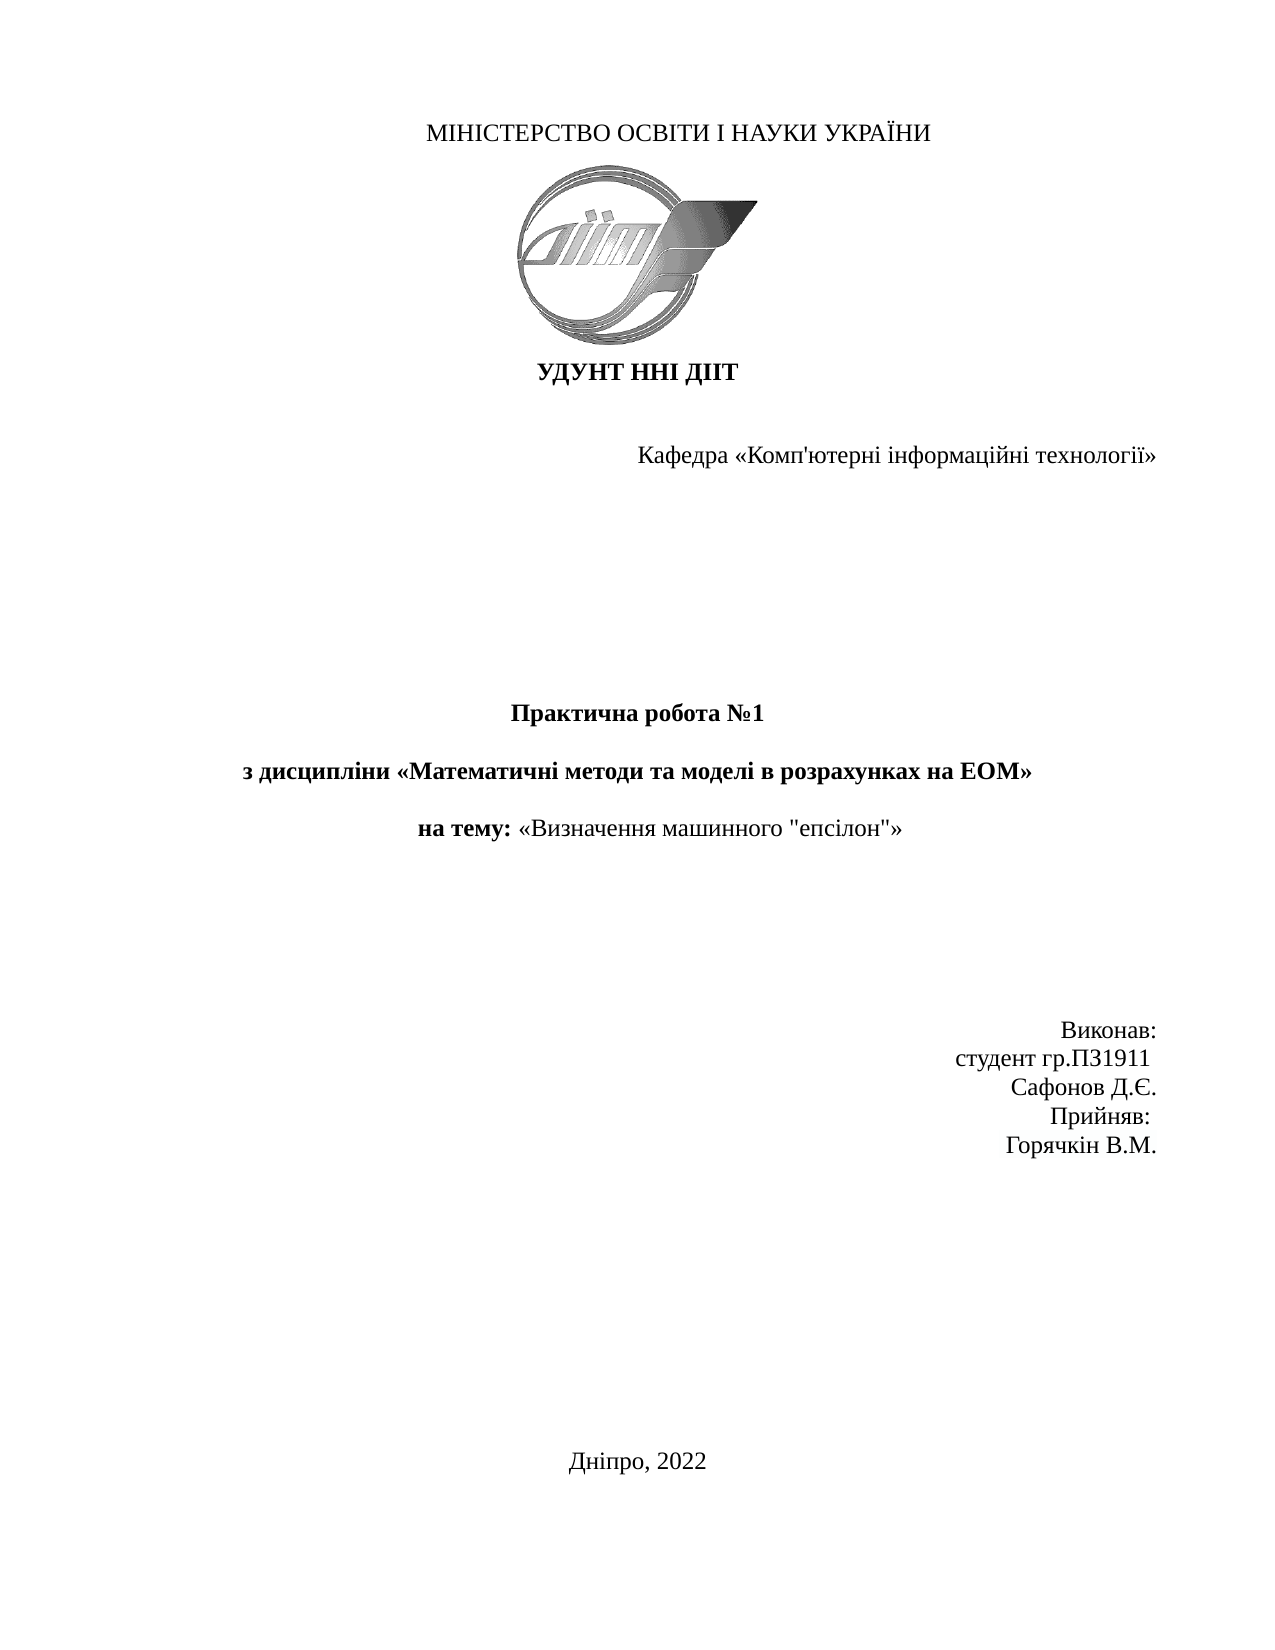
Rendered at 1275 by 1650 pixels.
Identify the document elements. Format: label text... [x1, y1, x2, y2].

text Дніпро, 2022 [118, 1446, 1157, 1475]
text студент гр.ПЗ1911 [709, 1043, 1157, 1072]
text на тему: «Визначення машинного "епсілон"» [118, 813, 1157, 842]
text Горячкін В.М. [709, 1130, 1157, 1158]
text Практична робота №1 [118, 698, 1157, 727]
text з дисципліни «Математичні методи та моделі в розрахунках на ЕОМ» [118, 727, 1157, 785]
text МІНІСТЕРСТВО ОСВІТИ І НАУКИ УКРАЇНИ [155, 118, 1157, 147]
text Сафонов Д.Є. [709, 1072, 1157, 1101]
text Кафедра «Комп'ютерні інформаційні технології» [118, 440, 1157, 468]
text Виконав: [118, 1015, 1157, 1043]
text Прийняв: [709, 1101, 1157, 1130]
text УДУНТ ННІ ДІІТ [118, 357, 1157, 386]
